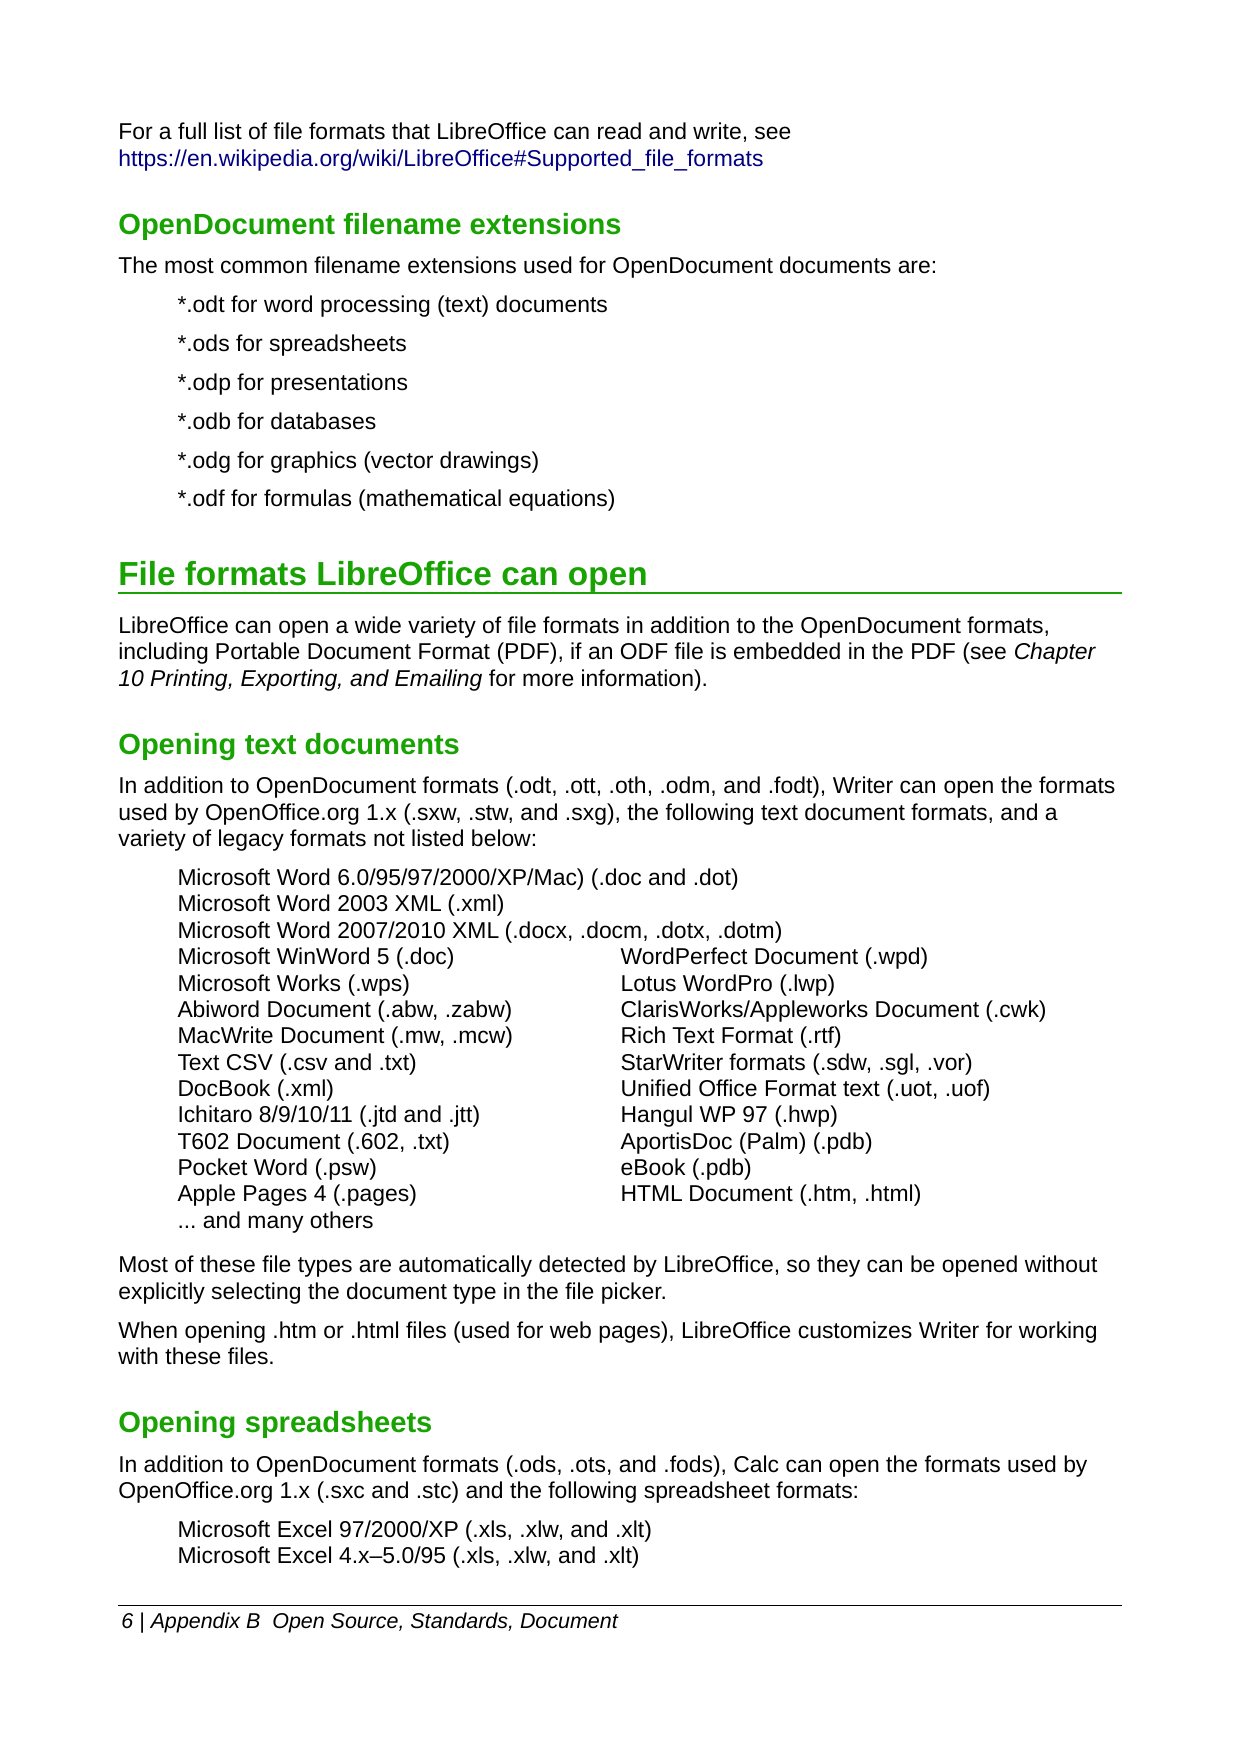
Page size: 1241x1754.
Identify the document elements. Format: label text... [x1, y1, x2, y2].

table_cell Rich Text Format (.rtf) [561, 1022, 1123, 1048]
text *.odb for databases [177, 408, 1122, 434]
text *.odp for presentations [177, 369, 1122, 395]
table_cell Abiword Document (.abw, .zabw) [118, 996, 561, 1022]
table_cell StarWriter formats (.sdw, .sgl, .vor) [561, 1049, 1123, 1075]
subtitle OpenDocument filename extensions [118, 207, 1122, 241]
table_cell Pocket Word (.psw) [118, 1154, 561, 1180]
table_cell DocBook (.xml) [118, 1075, 561, 1101]
text Most of these file types are automatically detected by LibreOffice, so they can be opened without explicitly selecting the document type in the file picker. [118, 1251, 1122, 1304]
list In addition to OpenDocument formats (.odt, .ott, .oth, .odm, and .fodt), Writer can open the formats used by OpenOffice.org 1.x (.sxw, .stw, and .sxg), the following text document formats, and a variety of legacy formats not listed below: [118, 772, 1122, 852]
subtitle Opening spreadsheets [118, 1406, 1122, 1439]
subtitle Opening text documents [118, 727, 1122, 761]
text *.odg for graphics (vector drawings) [177, 447, 1122, 473]
table_header WordPerfect Document (.wpd) [561, 943, 1123, 969]
table_cell Ichitaro 8/9/10/11 (.jtd and .jtt) [118, 1101, 561, 1128]
table_cell eBook (.pdb) [561, 1154, 1123, 1180]
table_cell T602 Document (.602, .txt) [118, 1128, 561, 1154]
text For a full list of file formats that LibreOffice can read and write, see https://en.wikipedia.org/wiki/LibreOffice#Supported_file_formats [118, 118, 1122, 171]
list In addition to OpenDocument formats (.ods, .ots, and .fods), Calc can open the formats used by OpenOffice.org 1.x (.sxc and .stc) and the following spreadsheet formats: [118, 1451, 1122, 1503]
list The most common filename extensions used for OpenDocument documents are: [118, 252, 1122, 279]
table_cell Lotus WordPro (.lwp) [561, 970, 1123, 996]
table_cell MacWrite Document (.mw, .mcw) [118, 1022, 561, 1048]
table_cell ClarisWorks/Appleworks Document (.cwk) [561, 996, 1123, 1022]
text LibreOffice can open a wide variety of file formats in addition to the OpenDocument formats, including Portable Document Format (PDF), if an ODF file is embedded in the PDF (see Chapter 10 Printing, Exporting, and Emailing for more information). [118, 612, 1122, 691]
table_cell Unified Office Format text (.uot, .uof) [561, 1075, 1123, 1101]
table_cell Microsoft Works (.wps) [118, 970, 561, 996]
table_cell AportisDoc (Palm) (.pdb) [561, 1128, 1123, 1154]
table_cell Text CSV (.csv and .txt) [118, 1049, 561, 1075]
text Microsoft Word 6.0/95/97/2000/XP/Mac) (.doc and .dot) Microsoft Word 2003 XML (.xml) Microsoft Word 2007/2010 XML (.docx, .docm, .dotx, .dotm) [177, 864, 1122, 943]
text *.ods for spreadsheets [177, 330, 1122, 356]
table_cell HTML Document (.htm, .html) [561, 1180, 1123, 1207]
table_cell ... and many others [118, 1207, 561, 1246]
text When opening .htm or .html files (used for web pages), LibreOffice customizes Writer for working with these files. [118, 1317, 1122, 1369]
subtitle File formats LibreOffice can open [118, 554, 1122, 592]
text *.odt for word processing (text) documents [177, 291, 1122, 317]
table_cell [561, 1207, 1123, 1246]
table_cell Apple Pages 4 (.pages) [118, 1180, 561, 1207]
table_cell Hangul WP 97 (.hwp) [561, 1101, 1123, 1128]
text Microsoft Excel 97/2000/XP (.xls, .xlw, and .xlt) Microsoft Excel 4.x–5.0/95 (.xls, .xlw, and .xlt) [177, 1516, 1122, 1569]
table_header Microsoft WinWord 5 (.doc) [118, 943, 561, 969]
text *.odf for formulas (mathematical equations) [177, 485, 1122, 512]
